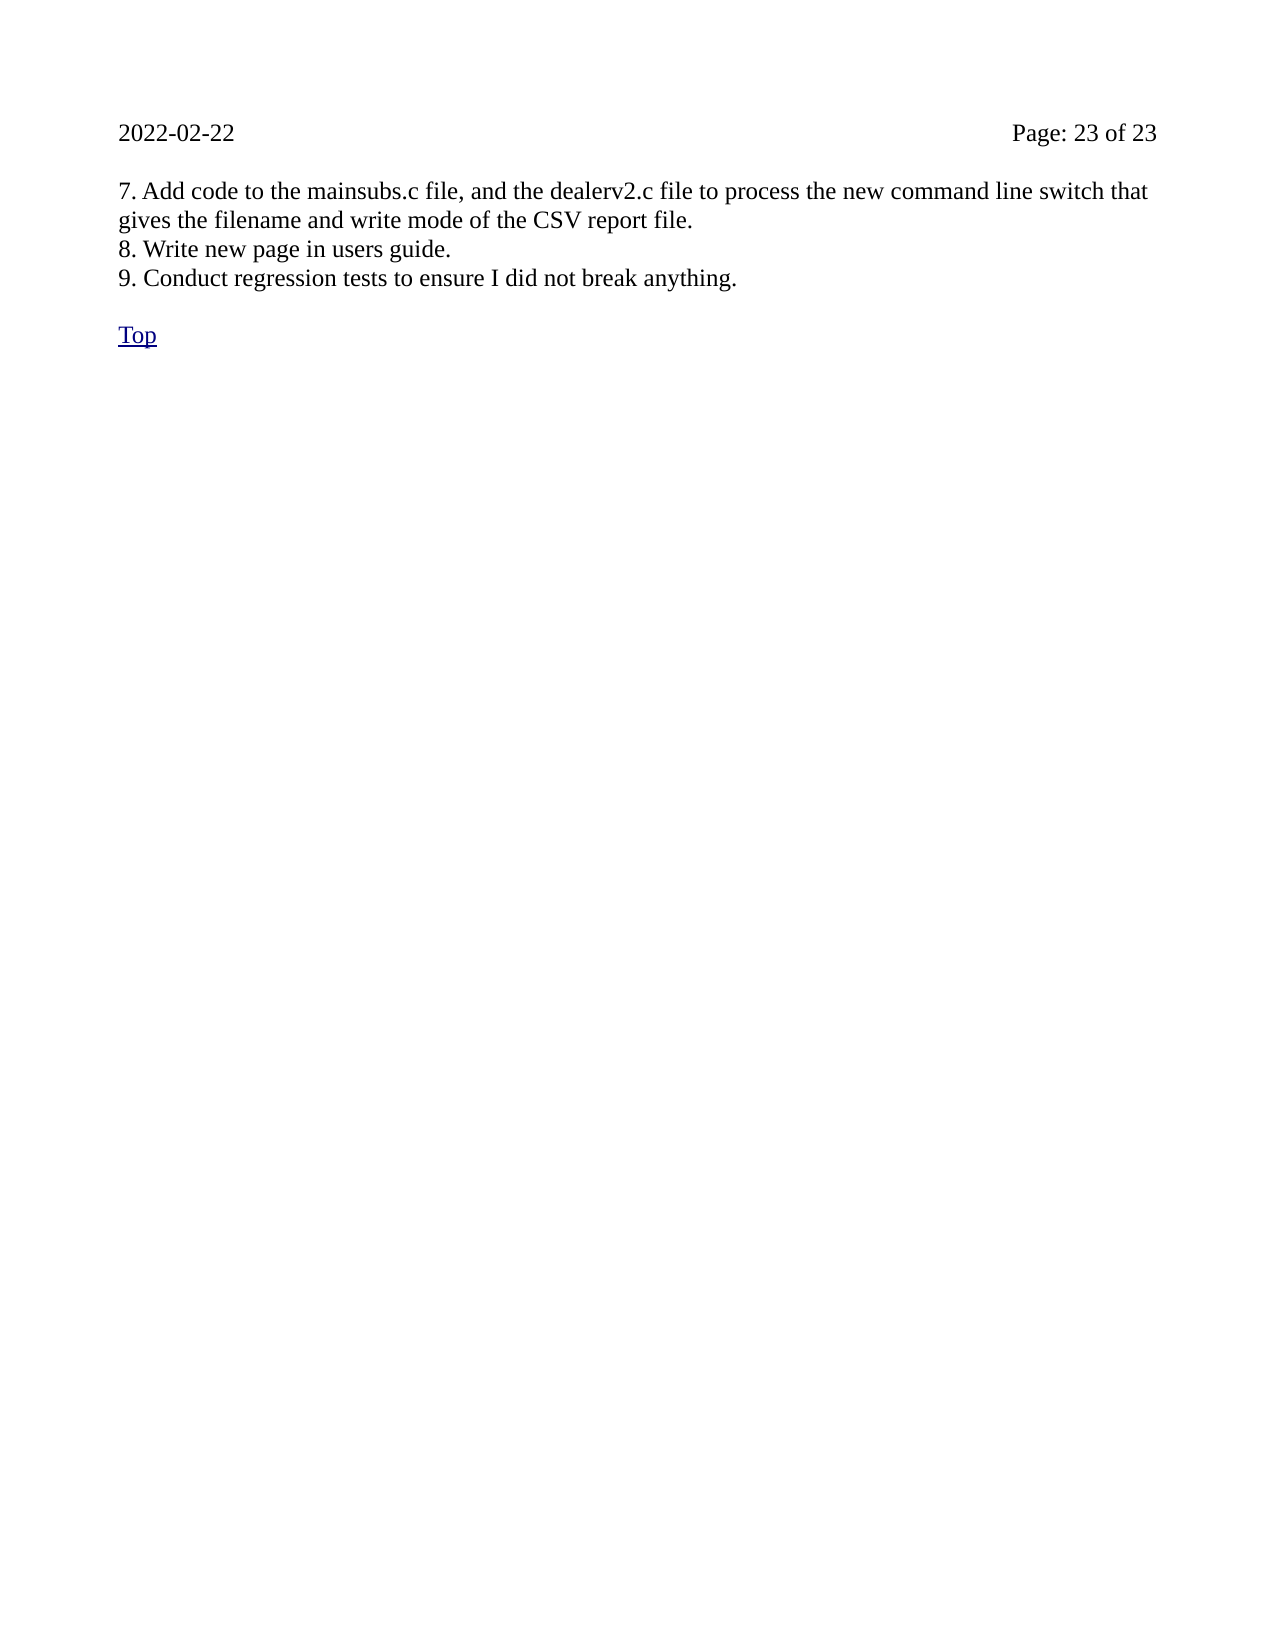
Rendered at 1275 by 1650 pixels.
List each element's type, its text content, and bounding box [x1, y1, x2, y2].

text 7. Add code to the mainsubs.c file, and the dealerv2.c file to process the new command line switch that gives the filename and write mode of the CSV report file. [118, 176, 1157, 234]
text 9. Conduct regression tests to ensure I did not break anything. [118, 263, 1157, 291]
text Top [118, 320, 1157, 349]
text 8. Write new page in users guide. [118, 234, 1157, 263]
